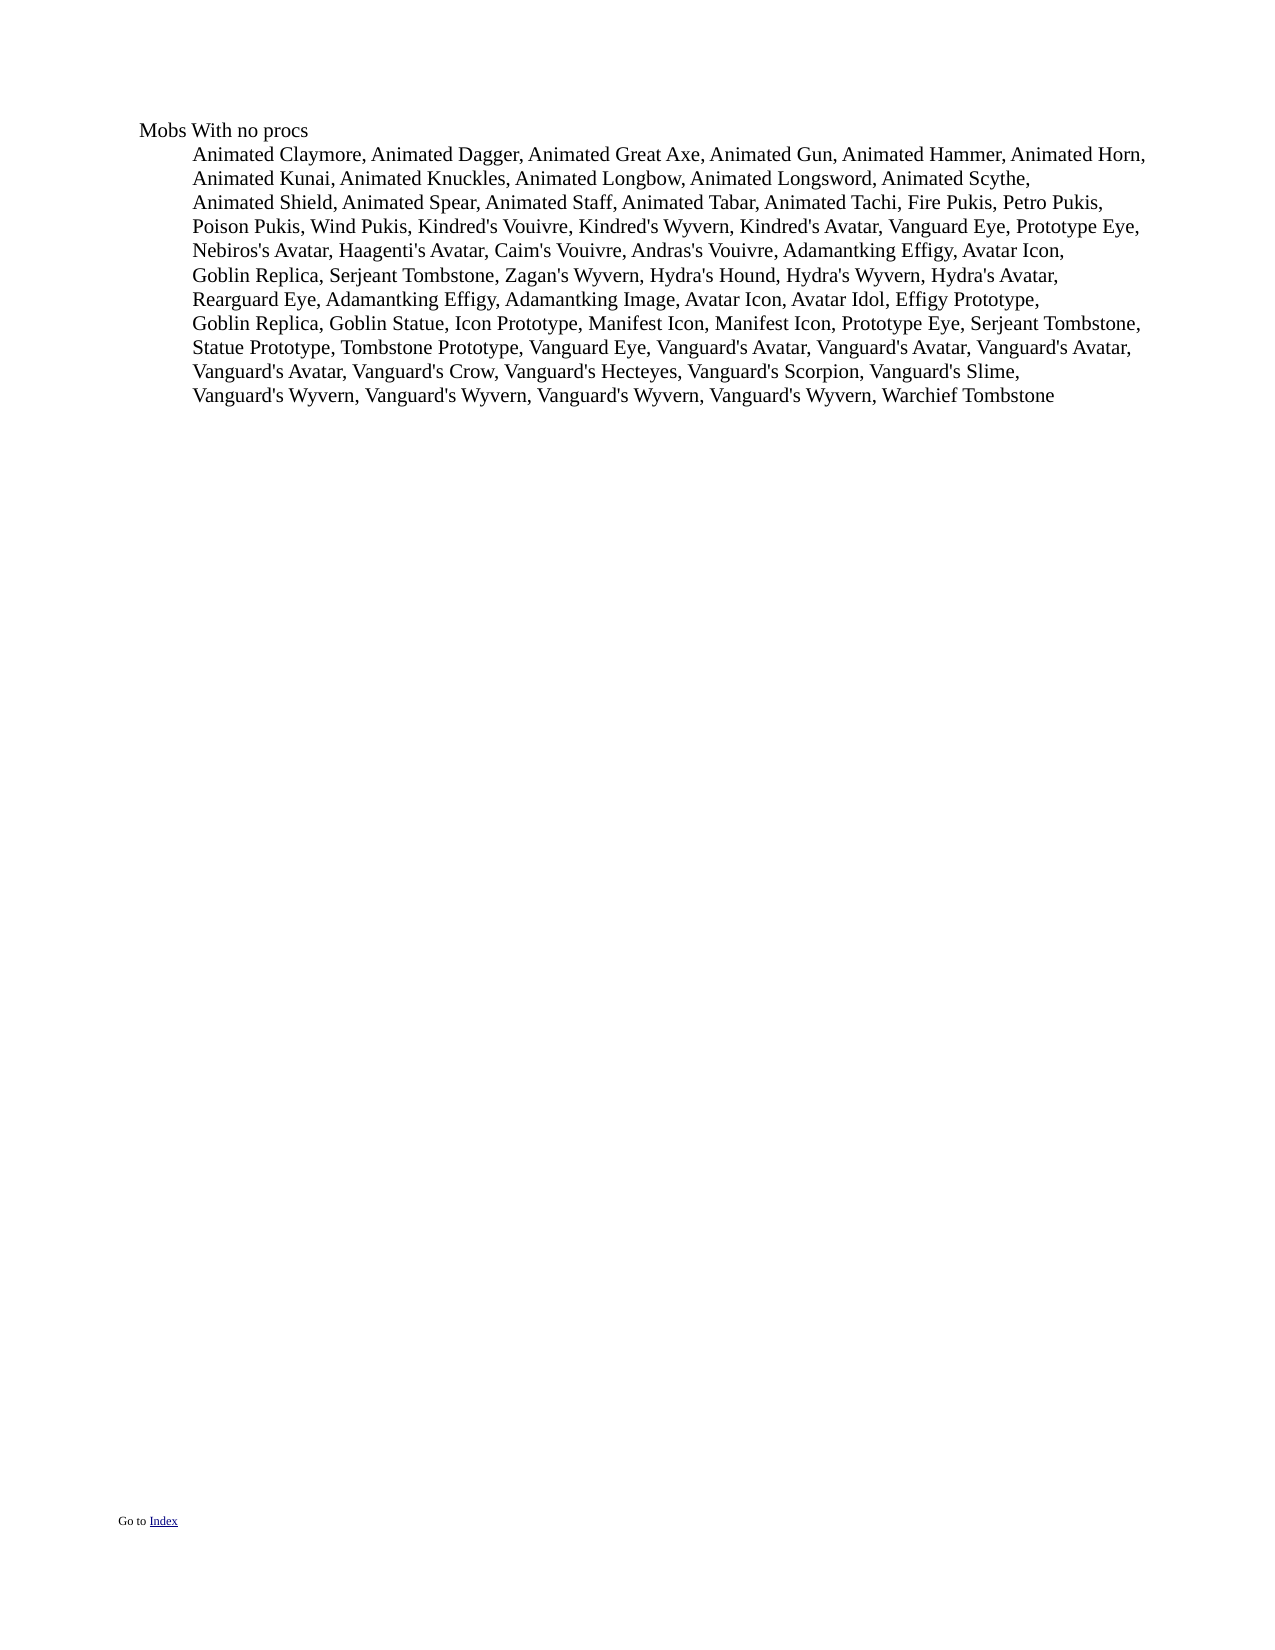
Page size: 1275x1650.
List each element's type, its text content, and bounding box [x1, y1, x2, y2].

text Animated Claymore, Animated Dagger, Animated Great Axe, Animated Gun, Animated Hammer, Animated Horn, Animated Kunai, Animated Knuckles, Animated Longbow, Animated Longsword, Animated Scythe, [118, 142, 1157, 190]
text Goblin Replica, Goblin Statue, Icon Prototype, Manifest Icon, Manifest Icon, Prototype Eye, Serjeant Tombstone, Statue Prototype, Tombstone Prototype, Vanguard Eye, Vanguard's Avatar, Vanguard's Avatar, Vanguard's Avatar, [118, 311, 1157, 359]
text Goblin Replica, Serjeant Tombstone, Zagan's Wyvern, Hydra's Hound, Hydra's Wyvern, Hydra's Avatar, [118, 262, 1157, 287]
text Rearguard Eye, Adamantking Effigy, Adamantking Image, Avatar Icon, Avatar Idol, Effigy Prototype, [118, 287, 1157, 311]
text Mobs With no procs [118, 118, 1157, 142]
text Vanguard's Avatar, Vanguard's Crow, Vanguard's Hecteyes, Vanguard's Scorpion, Vanguard's Slime, [118, 359, 1157, 383]
text Go to Index [118, 1514, 1157, 1528]
text Animated Shield, Animated Spear, Animated Staff, Animated Tabar, Animated Tachi, Fire Pukis, Petro Pukis, Poison Pukis, Wind Pukis, Kindred's Vouivre, Kindred's Wyvern, Kindred's Avatar, Vanguard Eye, Prototype Eye, Nebiros's Avatar, Haagenti's Avatar, Caim's Vouivre, Andras's Vouivre, Adamantking Effigy, Avatar Icon, [118, 190, 1157, 262]
text Vanguard's Wyvern, Vanguard's Wyvern, Vanguard's Wyvern, Vanguard's Wyvern, Warchief Tombstone [118, 383, 1157, 407]
